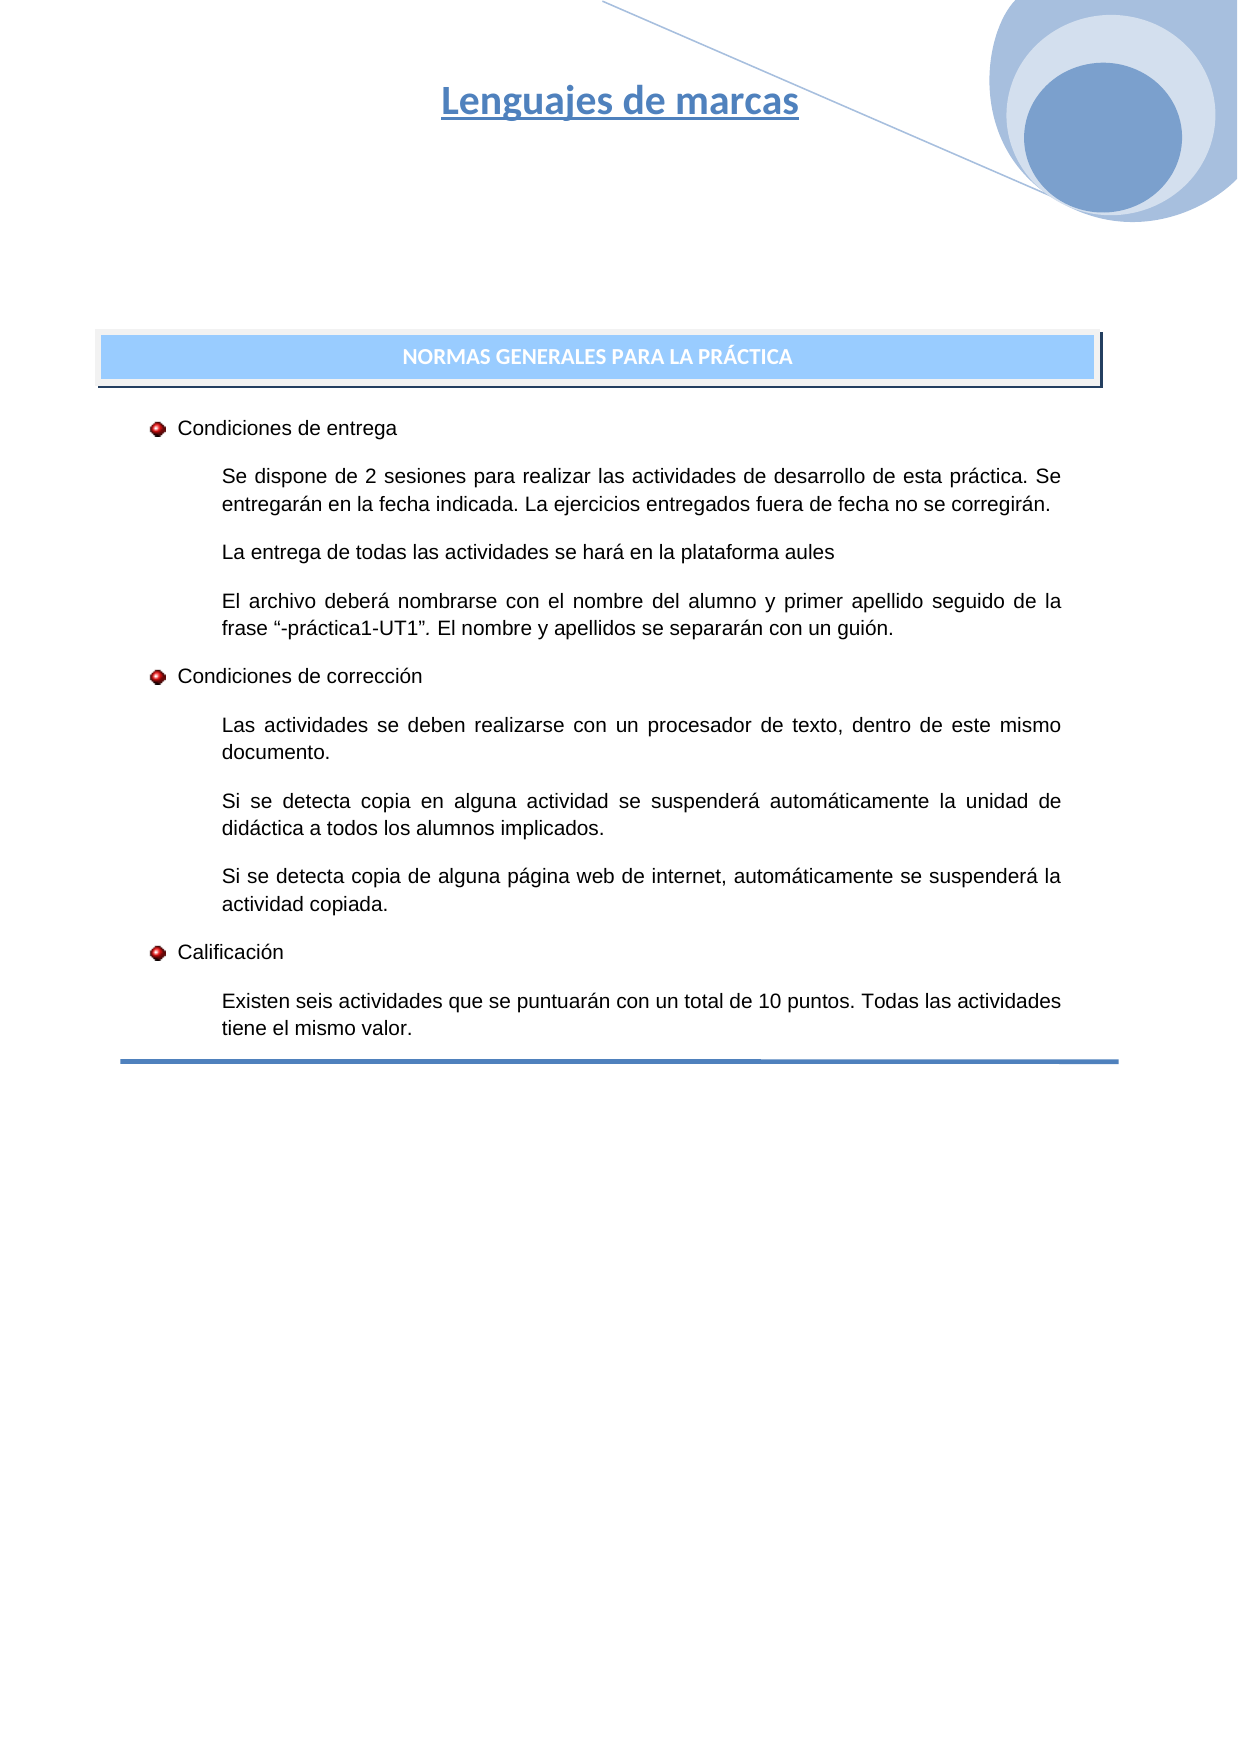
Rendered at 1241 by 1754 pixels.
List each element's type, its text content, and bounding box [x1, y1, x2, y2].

list Si se detecta copia en alguna actividad se suspenderá automáticamente la unidad de didáctica a todos los alumnos implicados. [177, 788, 1063, 840]
list La entrega de todas las actividades se hará en la plataforma aules [177, 540, 1063, 564]
list Condiciones de corrección [147, 664, 1063, 688]
list Condiciones de entrega [147, 416, 1063, 440]
list Existen seis actividades que se puntuarán con un total de 10 puntos. Todas las actividades tiene el mismo valor. [177, 988, 1063, 1040]
picture [147, 419, 166, 437]
picture [147, 667, 166, 685]
list Calificación [147, 940, 1063, 964]
picture [147, 943, 166, 961]
list Se dispone de 2 sesiones para realizar las actividades de desarrollo de esta práctica. Se entregarán en la fecha indicada. La ejercicios entregados fuera de fecha no se corregirán. [177, 464, 1063, 516]
list Las actividades se deben realizarse con un procesador de texto, dentro de este mismo documento. [177, 713, 1063, 764]
list Si se detecta copia de alguna página web de internet, automáticamente se suspenderá la actividad copiada. [177, 864, 1063, 916]
list El archivo deberá nombrarse con el nombre del alumno y primer apellido seguido de la frase “-práctica1-UT1”. El nombre y apellidos se separarán con un guión. [177, 588, 1063, 640]
text NORMAS GENERALES PARA LA PRÁCTICA [116, 342, 1079, 371]
